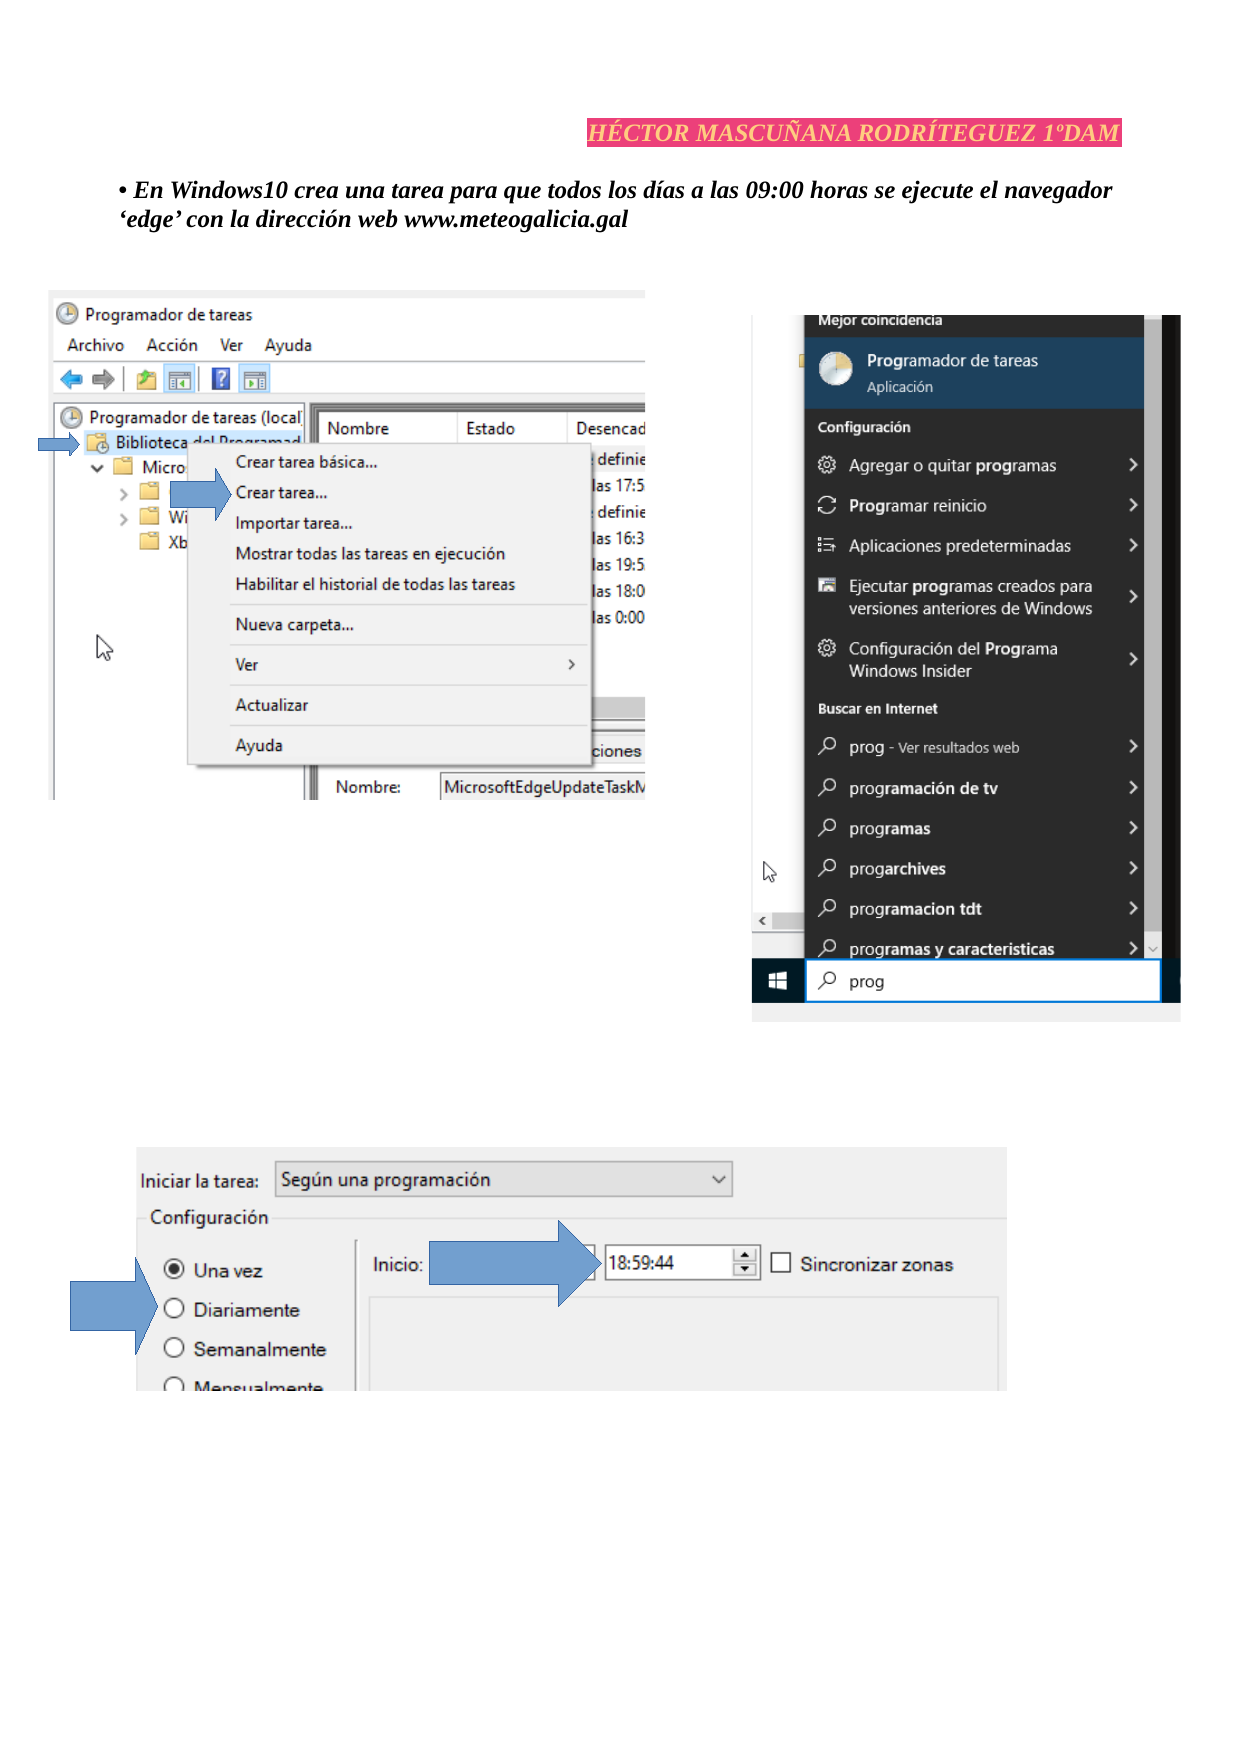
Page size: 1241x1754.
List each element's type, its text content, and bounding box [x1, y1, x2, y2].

picture [48, 290, 646, 800]
picture [751, 315, 1181, 1022]
text HÉCTOR MASCUÑANA RODRÍTEGUEZ 1ºDAM [118, 118, 1122, 147]
picture [136, 1147, 1007, 1391]
text • En Windows10 crea una tarea para que todos los días a las 09:00 horas se ejecute el navegador ‘edge’ con la dirección web www.meteogalicia.gal [118, 176, 1122, 233]
